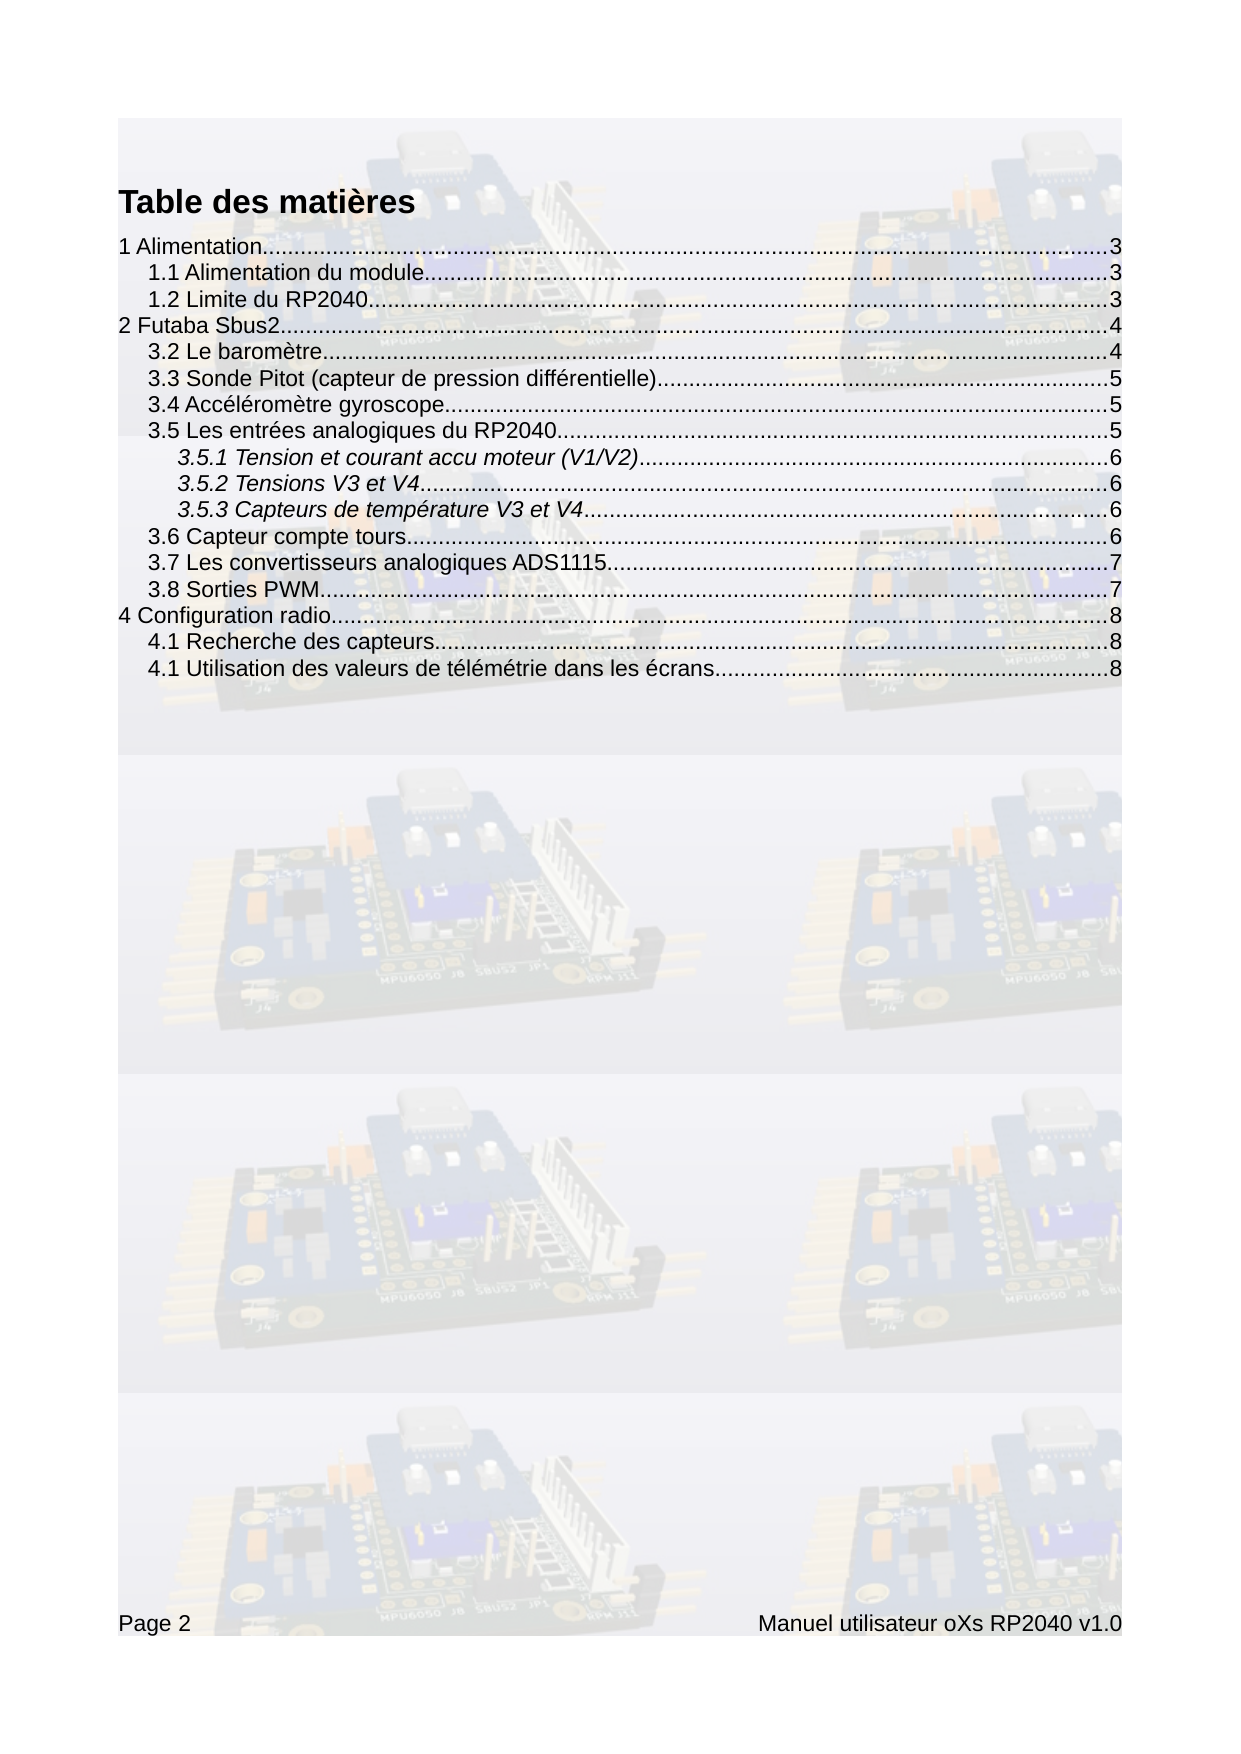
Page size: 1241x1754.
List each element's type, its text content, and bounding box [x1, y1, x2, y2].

text 3.2 Le baromètre 4 [148, 338, 1122, 365]
text 3.6 Capteur compte tours 6 [148, 523, 1122, 549]
text 3.7 Les convertisseurs analogiques ADS1115 7 [148, 549, 1122, 576]
text 4.1 Recherche des capteurs 8 [148, 628, 1122, 654]
subtitle Table des matières [118, 182, 1122, 220]
text 3.3 Sonde Pitot (capteur de pression différentielle) 5 [148, 365, 1122, 391]
text 4.1 Utilisation des valeurs de télémétrie dans les écrans 8 [148, 654, 1122, 681]
text 3.5 Les entrées analogiques du RP2040 5 [148, 417, 1122, 444]
text 3.4 Accéléromètre gyroscope 5 [148, 391, 1122, 417]
text 3.5.2 Tensions V3 et V4 6 [177, 470, 1122, 496]
text 1.2 Limite du RP2040 3 [148, 286, 1122, 312]
text 3.8 Sorties PWM 7 [148, 576, 1122, 602]
text 2 Futaba Sbus2 4 [118, 312, 1122, 338]
text 3.5.1 Tension et courant accu moteur (V1/V2) 6 [177, 444, 1122, 470]
text 1.1 Alimentation du module 3 [148, 259, 1122, 286]
text 3.5.3 Capteurs de température V3 et V4 6 [177, 496, 1122, 523]
text 4 Configuration radio 8 [118, 602, 1122, 628]
text 1 Alimentation 3 [118, 233, 1122, 259]
